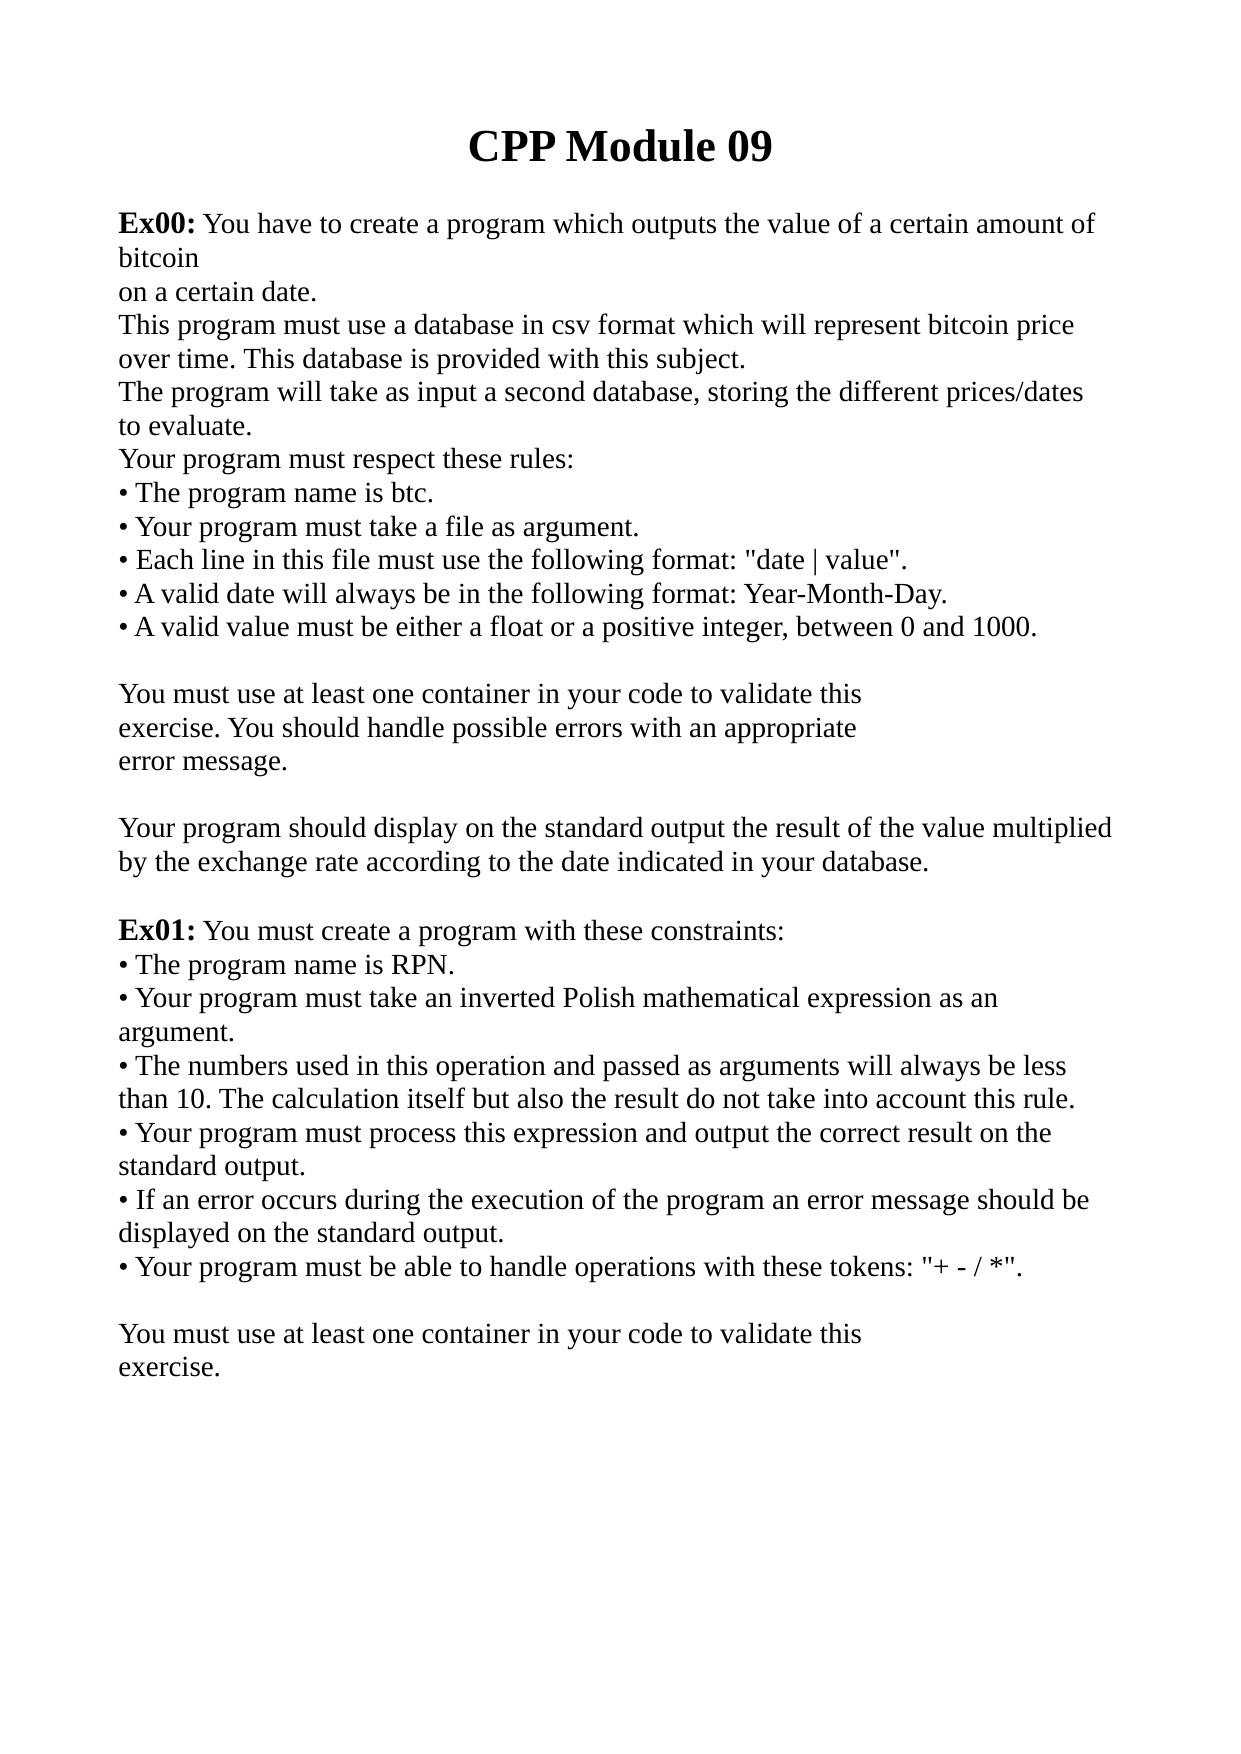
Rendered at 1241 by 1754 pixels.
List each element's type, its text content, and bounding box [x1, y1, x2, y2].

text exercise. You should handle possible errors with an appropriate [118, 710, 1122, 743]
text CPP Module 09 [118, 118, 1122, 171]
text exercise. [118, 1349, 1122, 1383]
text • The program name is RPN. [118, 947, 1122, 981]
text Ex01: You must create a program with these constraints: [118, 911, 1122, 947]
text • Your program must take an inverted Polish mathematical expression as an argument. [118, 981, 1122, 1048]
text • Your program must be able to handle operations with these tokens: "+ - / *". [118, 1249, 1122, 1282]
text • A valid date will always be in the following format: Year-Month-Day. [118, 576, 1122, 609]
text • The numbers used in this operation and passed as arguments will always be less [118, 1048, 1122, 1081]
text than 10. The calculation itself but also the result do not take into account this rule. [118, 1081, 1122, 1115]
text error message. [118, 743, 1122, 777]
text • Your program must process this expression and output the correct result on the [118, 1115, 1122, 1148]
text • The program name is btc. [118, 475, 1122, 509]
text Your program should display on the standard output the result of the value multiplied [118, 811, 1122, 844]
text You must use at least one container in your code to validate this [118, 1316, 1122, 1349]
text by the exchange rate according to the date indicated in your database. [118, 844, 1122, 878]
text • Your program must take a file as argument. [118, 509, 1122, 542]
text • Each line in this file must use the following format: "date | value". [118, 542, 1122, 576]
text This program must use a database in csv format which will represent bitcoin price [118, 307, 1122, 341]
text over time. This database is provided with this subject. [118, 341, 1122, 374]
text • If an error occurs during the execution of the program an error message should be [118, 1182, 1122, 1215]
text to evaluate. [118, 408, 1122, 442]
text You must use at least one container in your code to validate this [118, 676, 1122, 710]
text standard output. [118, 1148, 1122, 1182]
text displayed on the standard output. [118, 1215, 1122, 1249]
text The program will take as input a second database, storing the different prices/dates [118, 374, 1122, 408]
text Ex00: You have to create a program which outputs the value of a certain amount of bitcoin [118, 204, 1122, 274]
text on a certain date. [118, 274, 1122, 307]
text Your program must respect these rules: [118, 442, 1122, 475]
text • A valid value must be either a float or a positive integer, between 0 and 1000. [118, 609, 1122, 643]
